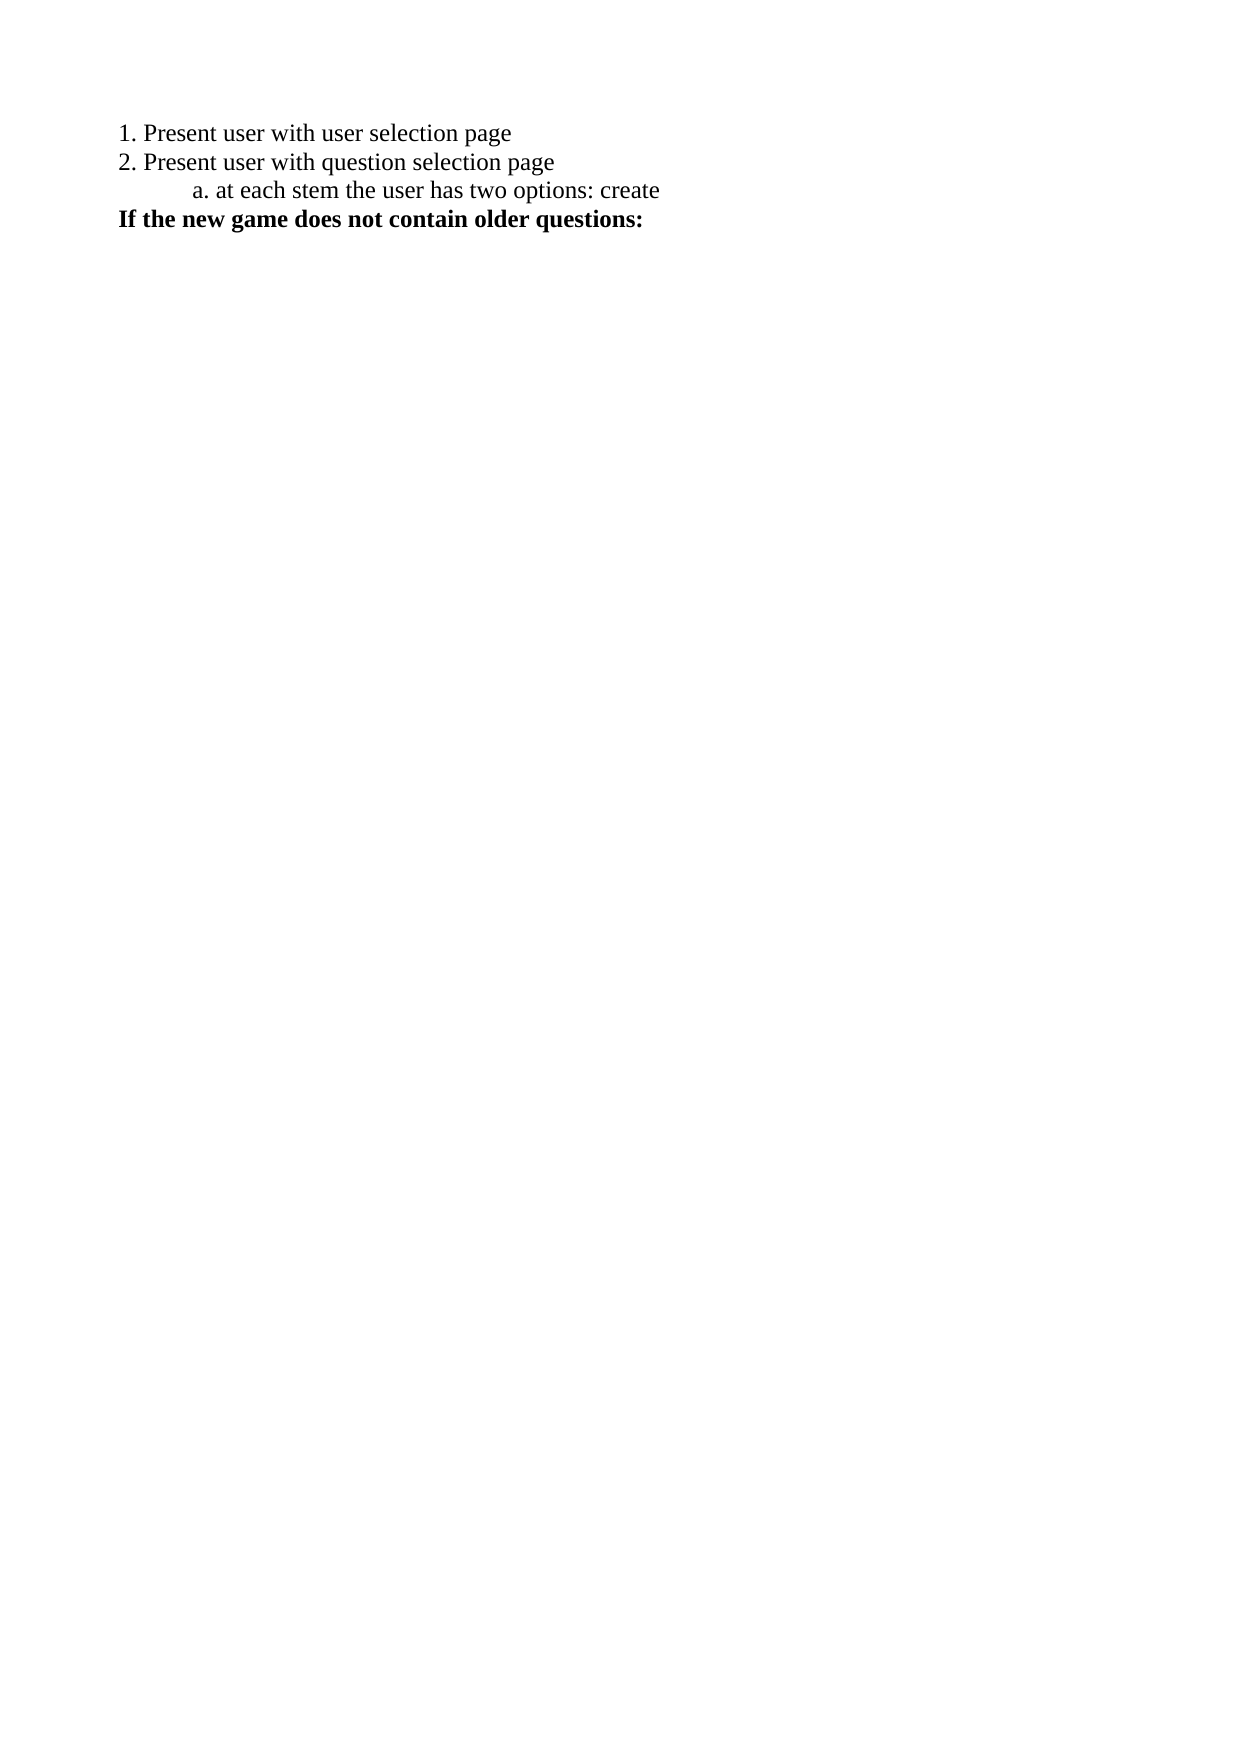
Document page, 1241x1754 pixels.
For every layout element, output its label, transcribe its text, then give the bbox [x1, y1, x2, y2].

text a. at each stem the user has two options: create [118, 176, 1122, 204]
text If the new game does not contain older questions: [118, 204, 1122, 233]
text 2. Present user with question selection page [118, 147, 1122, 176]
text 1. Present user with user selection page [118, 118, 1122, 147]
